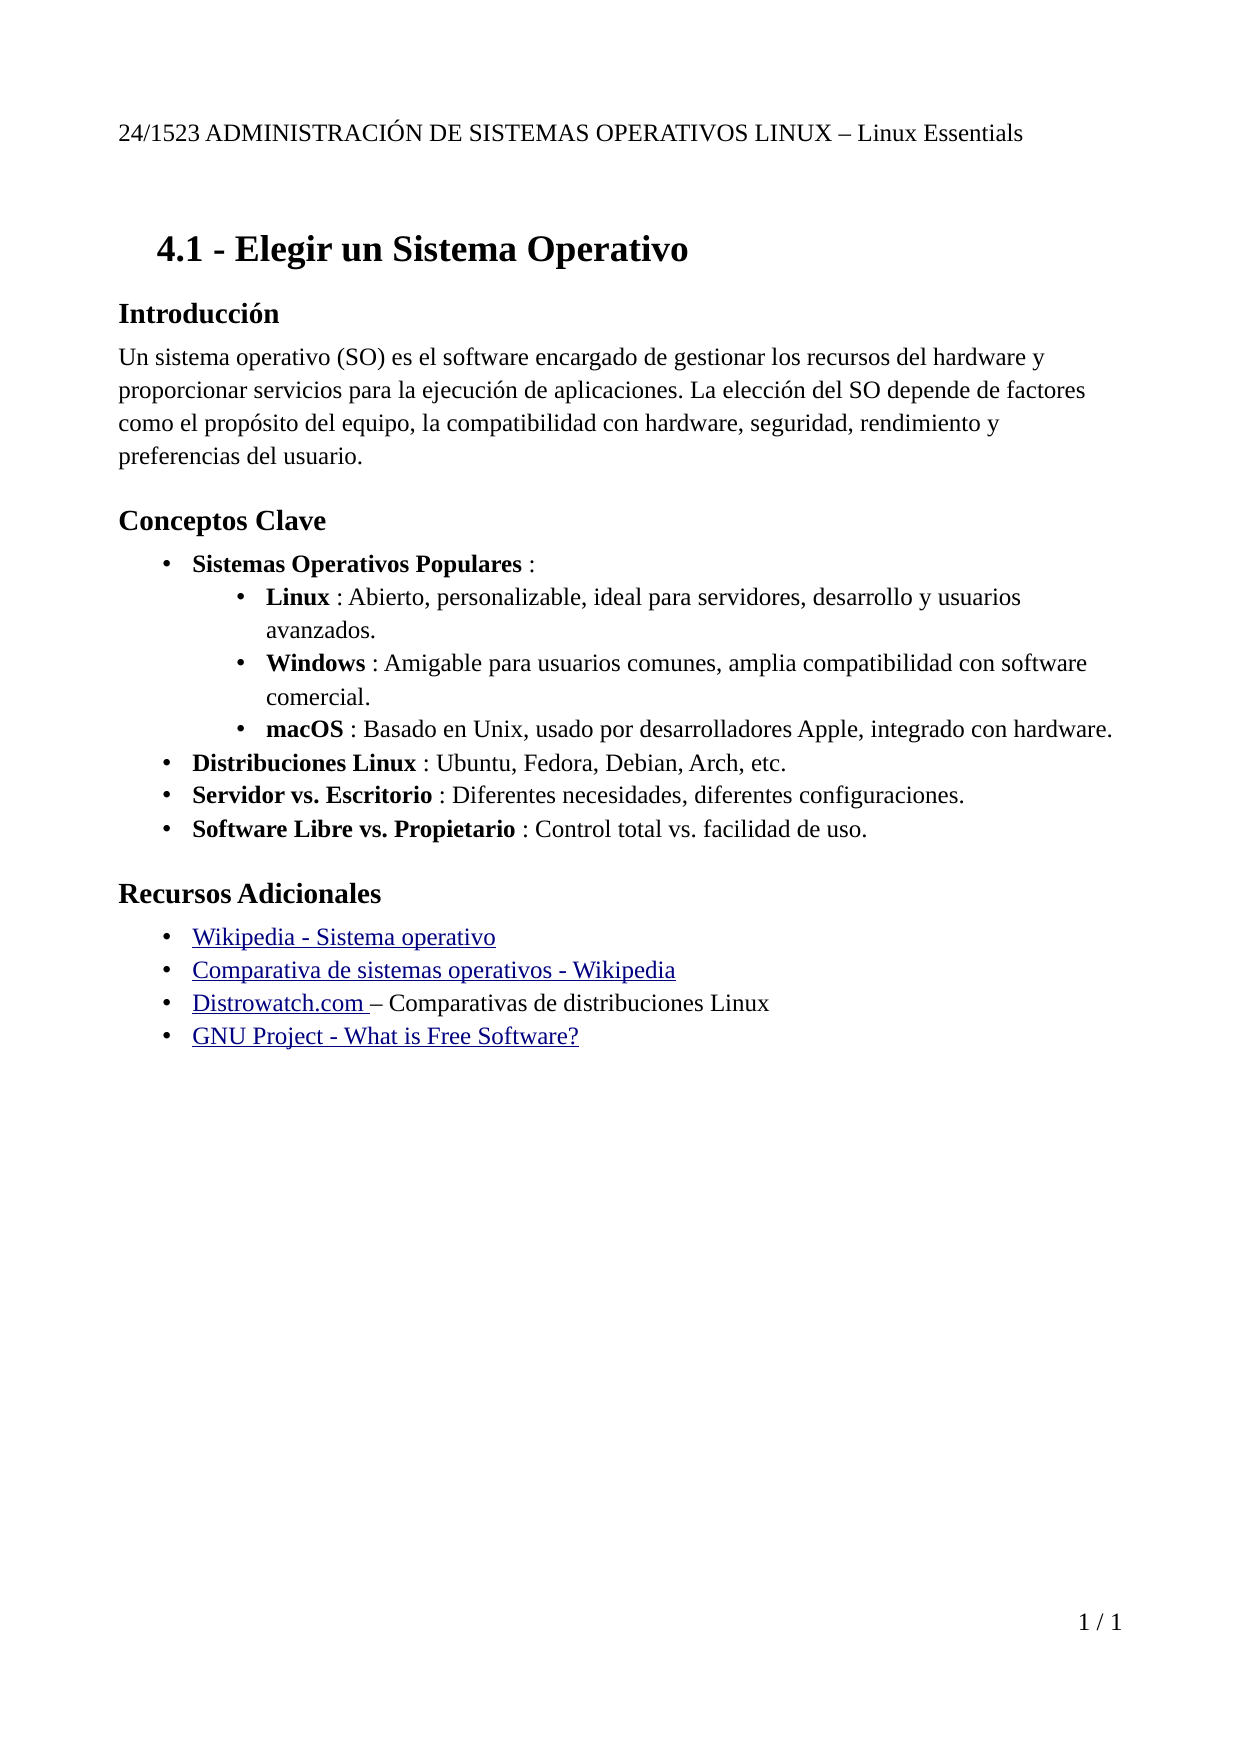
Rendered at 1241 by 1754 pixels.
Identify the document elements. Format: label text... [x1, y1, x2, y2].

list Linux : Abierto, personalizable, ideal para servidores, desarrollo y usuarios avanzados. [236, 582, 1122, 644]
text Un sistema operativo (SO) es el software encargado de gestionar los recursos del hardware y proporcionar servicios para la ejecución de aplicaciones. La elección del SO depende de factores como el propósito del equipo, la compatibilidad con hardware, seguridad, rendimiento y preferencias del usuario. [118, 342, 1122, 470]
list Distribuciones Linux : Ubuntu, Fedora, Debian, Arch, etc. [162, 748, 1122, 776]
subtitle 📁 4.1 - Elegir un Sistema Operativo [118, 226, 1122, 269]
list GNU Project - What is Free Software? [162, 1021, 1122, 1050]
list Software Libre vs. Propietario : Control total vs. facilidad de uso. [162, 814, 1122, 842]
list Servidor vs. Escritorio : Diferentes necesidades, diferentes configuraciones. [162, 781, 1122, 809]
list macOS : Basado en Unix, usado por desarrolladores Apple, integrado con hardware. [236, 714, 1122, 743]
list Windows : Amigable para usuarios comunes, amplia compatibilidad con software comercial. [236, 648, 1122, 710]
subtitle Introducción [118, 296, 1122, 330]
list Sistemas Operativos Populares : [162, 549, 1122, 578]
list Wikipedia - Sistema operativo [162, 922, 1122, 951]
subtitle Conceptos Clave [118, 503, 1122, 537]
list Comparativa de sistemas operativos - Wikipedia [162, 955, 1122, 984]
list Distrowatch.com – Comparativas de distribuciones Linux [162, 988, 1122, 1017]
subtitle Recursos Adicionales [118, 876, 1122, 909]
